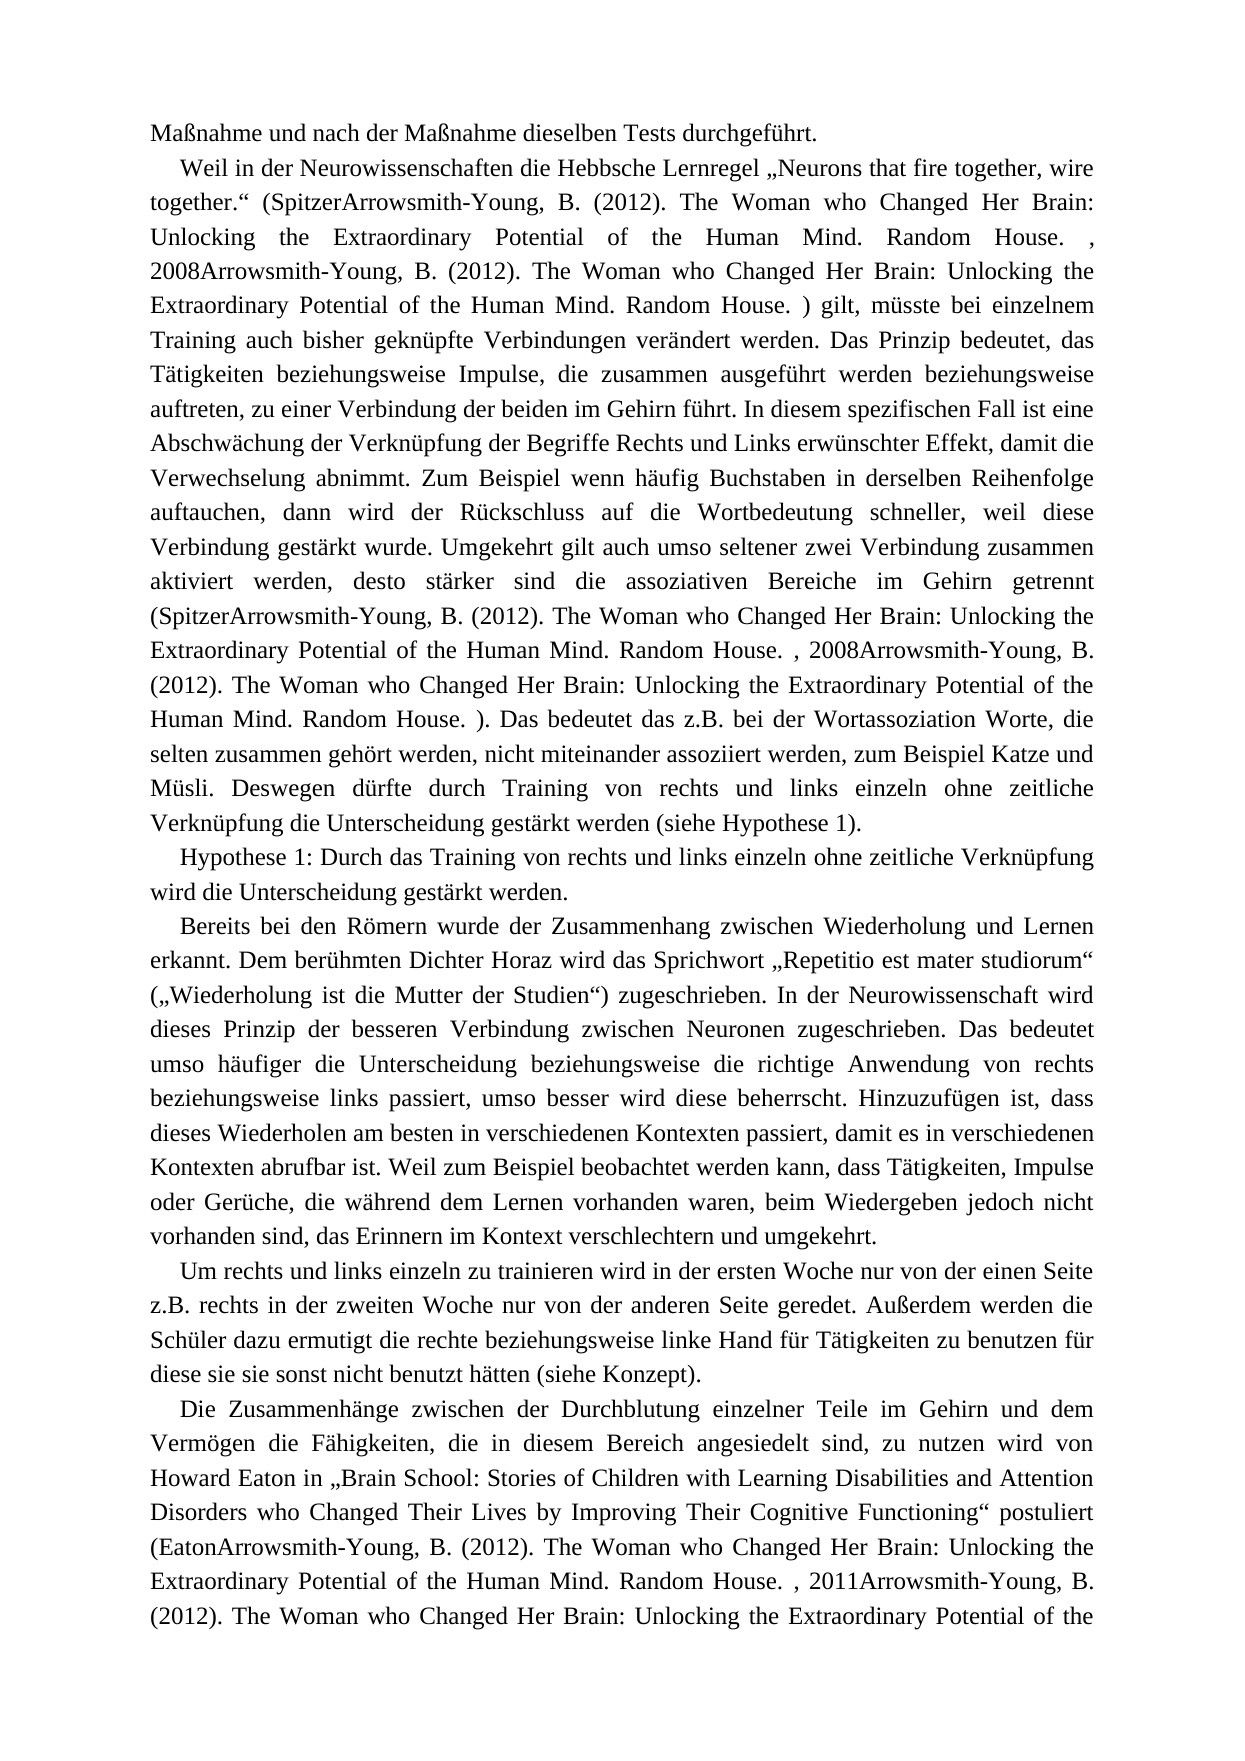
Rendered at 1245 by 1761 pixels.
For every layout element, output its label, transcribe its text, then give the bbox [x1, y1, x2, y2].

text Weil in der Neurowissenschaften die Hebbsche Lernregel „Neurons that fire together, wire together.“ (Spitzer Arrowsmith-Young, B. (2012). The Woman who Changed Her Brain: Unlocking the Extraordinary Potential of the Human Mind. Random House. , 2008 Arrowsmith-Young, B. (2012). The Woman who Changed Her Brain: Unlocking the Extraordinary Potential of the Human Mind. Random House. ) gilt, müsste bei einzelnem Training auch bisher geknüpfte Verbindungen verändert werden. Das Prinzip bedeutet, das Tätigkeiten beziehungsweise Impulse, die zusammen ausgeführt werden beziehungsweise auftreten, zu einer Verbindung der beiden im Gehirn führt. In diesem spezifischen Fall ist eine Abschwächung der Verknüpfung der Begriffe Rechts und Links erwünschter Effekt, damit die Verwechselung abnimmt. Zum Beispiel wenn häufig Buchstaben in derselben Reihenfolge auftauchen, dann wird der Rückschluss auf die Wortbedeutung schneller, weil diese Verbindung gestärkt wurde. Umgekehrt gilt auch umso seltener zwei Verbindung zusammen aktiviert werden, desto stärker sind die assoziativen Bereiche im Gehirn getrennt (Spitzer Arrowsmith-Young, B. (2012). The Woman who Changed Her Brain: Unlocking the Extraordinary Potential of the Human Mind. Random House. , 2008 Arrowsmith-Young, B. (2012). The Woman who Changed Her Brain: Unlocking the Extraordinary Potential of the Human Mind. Random House. ). Das bedeutet das z.B. bei der Wortassoziation Worte, die selten zusammen gehört werden, nicht miteinander assoziiert werden, zum Beispiel Katze und Müsli. Deswegen dürfte durch Training von rechts und links einzeln ohne zeitliche Verknüpfung die Unterscheidung gestärkt werden (siehe Hypothese 1). [150, 153, 1095, 836]
text Bereits bei den Römern wurde der Zusammenhang zwischen Wiederholung und Lernen erkannt. Dem berühmten Dichter Horaz wird das Sprichwort „Repetitio est mater studiorum“ („Wiederholung ist die Mutter der Studien“) zugeschrieben. In der Neurowissenschaft wird dieses Prinzip der besseren Verbindung zwischen Neuronen zugeschrieben. Das bedeutet umso häufiger die Unterscheidung beziehungsweise die richtige Anwendung von rechts beziehungsweise links passiert, umso besser wird diese beherrscht. Hinzuzufügen ist, dass dieses Wiederholen am besten in verschiedenen Kontexten passiert, damit es in verschiedenen Kontexten abrufbar ist. Weil zum Beispiel beobachtet werden kann, dass Tätigkeiten, Impulse oder Gerüche, die während dem Lernen vorhanden waren, beim Wiedergeben jedoch nicht vorhanden sind, das Erinnern im Kontext verschlechtern und umgekehrt. [150, 911, 1095, 1250]
text Maßnahme und nach der Maßnahme dieselben Tests durchgeführt. [150, 118, 1095, 147]
text Die Zusammenhänge zwischen der Durchblutung einzelner Teile im Gehirn und dem Vermögen die Fähigkeiten, die in diesem Bereich angesiedelt sind, zu nutzen wird von Howard Eaton in „Brain School: Stories of Children with Learning Disabilities and Attention Disorders who Changed Their Lives by Improving Their Cognitive Functioning“ postuliert (Eaton Arrowsmith-Young, B. (2012). The Woman who Changed Her Brain: Unlocking the Extraordinary Potential of the Human Mind. Random House. , 2011 Arrowsmith-Young, B. (2012). The Woman who Changed Her Brain: Unlocking the Extraordinary Potential of the [150, 1394, 1095, 1629]
text Hypothese 1: Durch das Training von rechts und links einzeln ohne zeitliche Verknüpfung wird die Unterscheidung gestärkt werden. [150, 842, 1095, 905]
text Um rechts und links einzeln zu trainieren wird in der ersten Woche nur von der einen Seite z.B. rechts in der zweiten Woche nur von der anderen Seite geredet. Außerdem werden die Schüler dazu ermutigt die rechte beziehungsweise linke Hand für Tätigkeiten zu benutzen für diese sie sie sonst nicht benutzt hätten (siehe Konzept). [150, 1256, 1095, 1388]
